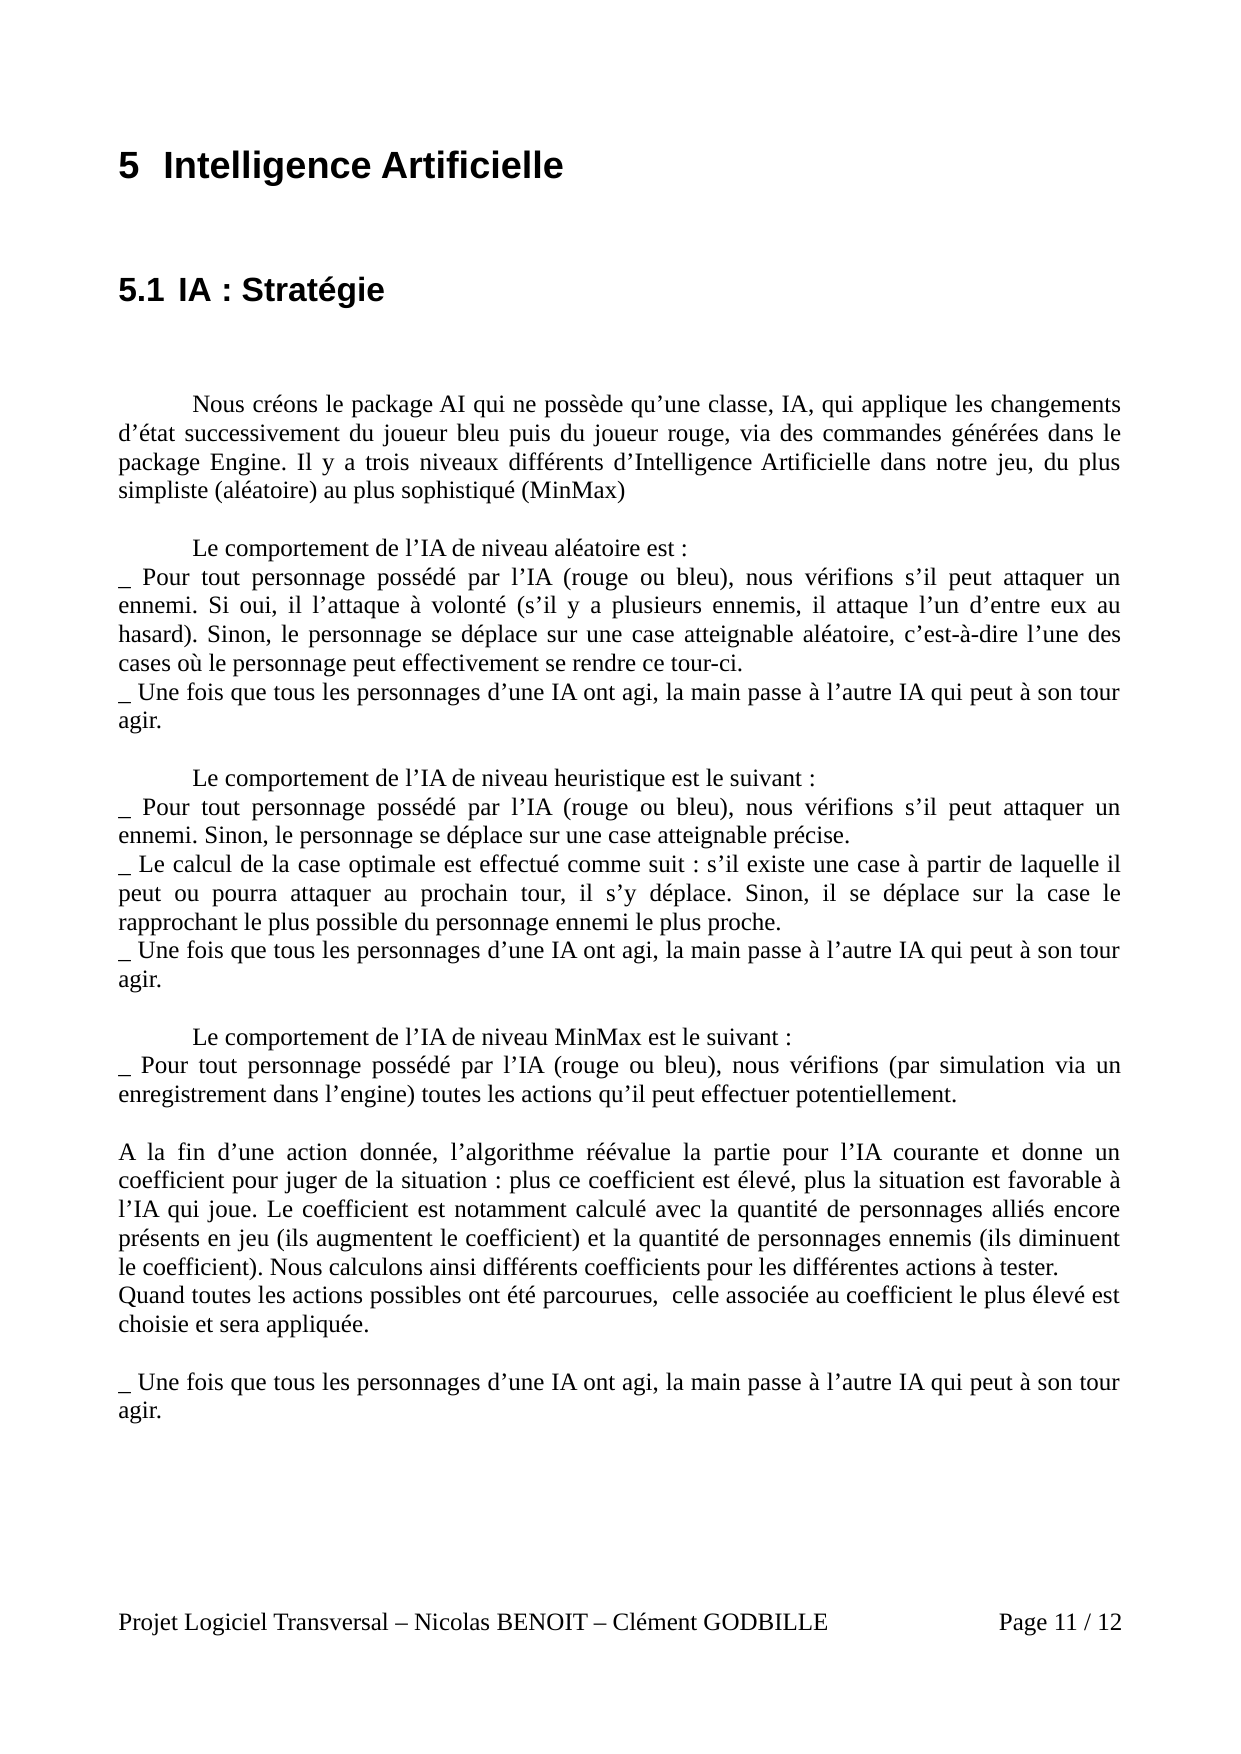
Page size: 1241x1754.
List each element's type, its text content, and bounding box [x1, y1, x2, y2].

text _ Pour tout personnage possédé par l’IA (rouge ou bleu), nous vérifions s’il peut attaquer un ennemi. Si oui, il l’attaque à volonté (s’il y a plusieurs ennemis, il attaque l’un d’entre eux au hasard). Sinon, le personnage se déplace sur une case atteignable aléatoire, c’est-à-dire l’une des cases où le personnage peut effectivement se rendre ce tour-ci. [118, 562, 1122, 677]
text _ Le calcul de la case optimale est effectué comme suit : s’il existe une case à partir de laquelle il peut ou pourra attaquer au prochain tour, il s’y déplace. Sinon, il se déplace sur la case le rapprochant le plus possible du personnage ennemi le plus proche. [118, 849, 1122, 935]
text _ Pour tout personnage possédé par l’IA (rouge ou bleu), nous vérifions s’il peut attaquer un ennemi. Sinon, le personnage se déplace sur une case atteignable précise. [118, 792, 1122, 849]
text Le comportement de l’IA de niveau aléatoire est : [118, 533, 1122, 562]
text Le comportement de l’IA de niveau MinMax est le suivant : [118, 1022, 1122, 1050]
text Nous créons le package AI qui ne possède qu’une classe, IA, qui applique les changements d’état successivement du joueur bleu puis du joueur rouge, via des commandes générées dans le package Engine. Il y a trois niveaux différents d’Intelligence Artificielle dans notre jeu, du plus simpliste (aléatoire) au plus sophistiqué (MinMax) [118, 389, 1122, 504]
subtitle Intelligence Artificielle [118, 143, 1122, 187]
text _ Une fois que tous les personnages d’une IA ont agi, la main passe à l’autre IA qui peut à son tour agir. [118, 935, 1122, 993]
text A la fin d’une action donnée, l’algorithme réévalue la partie pour l’IA courante et donne un coefficient pour juger de la situation : plus ce coefficient est élevé, plus la situation est favorable à l’IA qui joue. Le coefficient est notamment calculé avec la quantité de personnages alliés encore présents en jeu (ils augmentent le coefficient) et la quantité de personnages ennemis (ils diminuent le coefficient). Nous calculons ainsi différents coefficients pour les différentes actions à tester. [118, 1137, 1122, 1280]
text Quand toutes les actions possibles ont été parcourues, celle associée au coefficient le plus élevé est choisie et sera appliquée. [118, 1280, 1122, 1338]
text _ Pour tout personnage possédé par l’IA (rouge ou bleu), nous vérifions (par simulation via un enregistrement dans l’engine) toutes les actions qu’il peut effectuer potentiellement. [118, 1050, 1122, 1108]
subtitle IA : Stratégie [118, 269, 1122, 308]
text _ Une fois que tous les personnages d’une IA ont agi, la main passe à l’autre IA qui peut à son tour agir. [118, 677, 1122, 734]
text Le comportement de l’IA de niveau heuristique est le suivant : [118, 763, 1122, 792]
text _ Une fois que tous les personnages d’une IA ont agi, la main passe à l’autre IA qui peut à son tour agir. [118, 1367, 1122, 1424]
